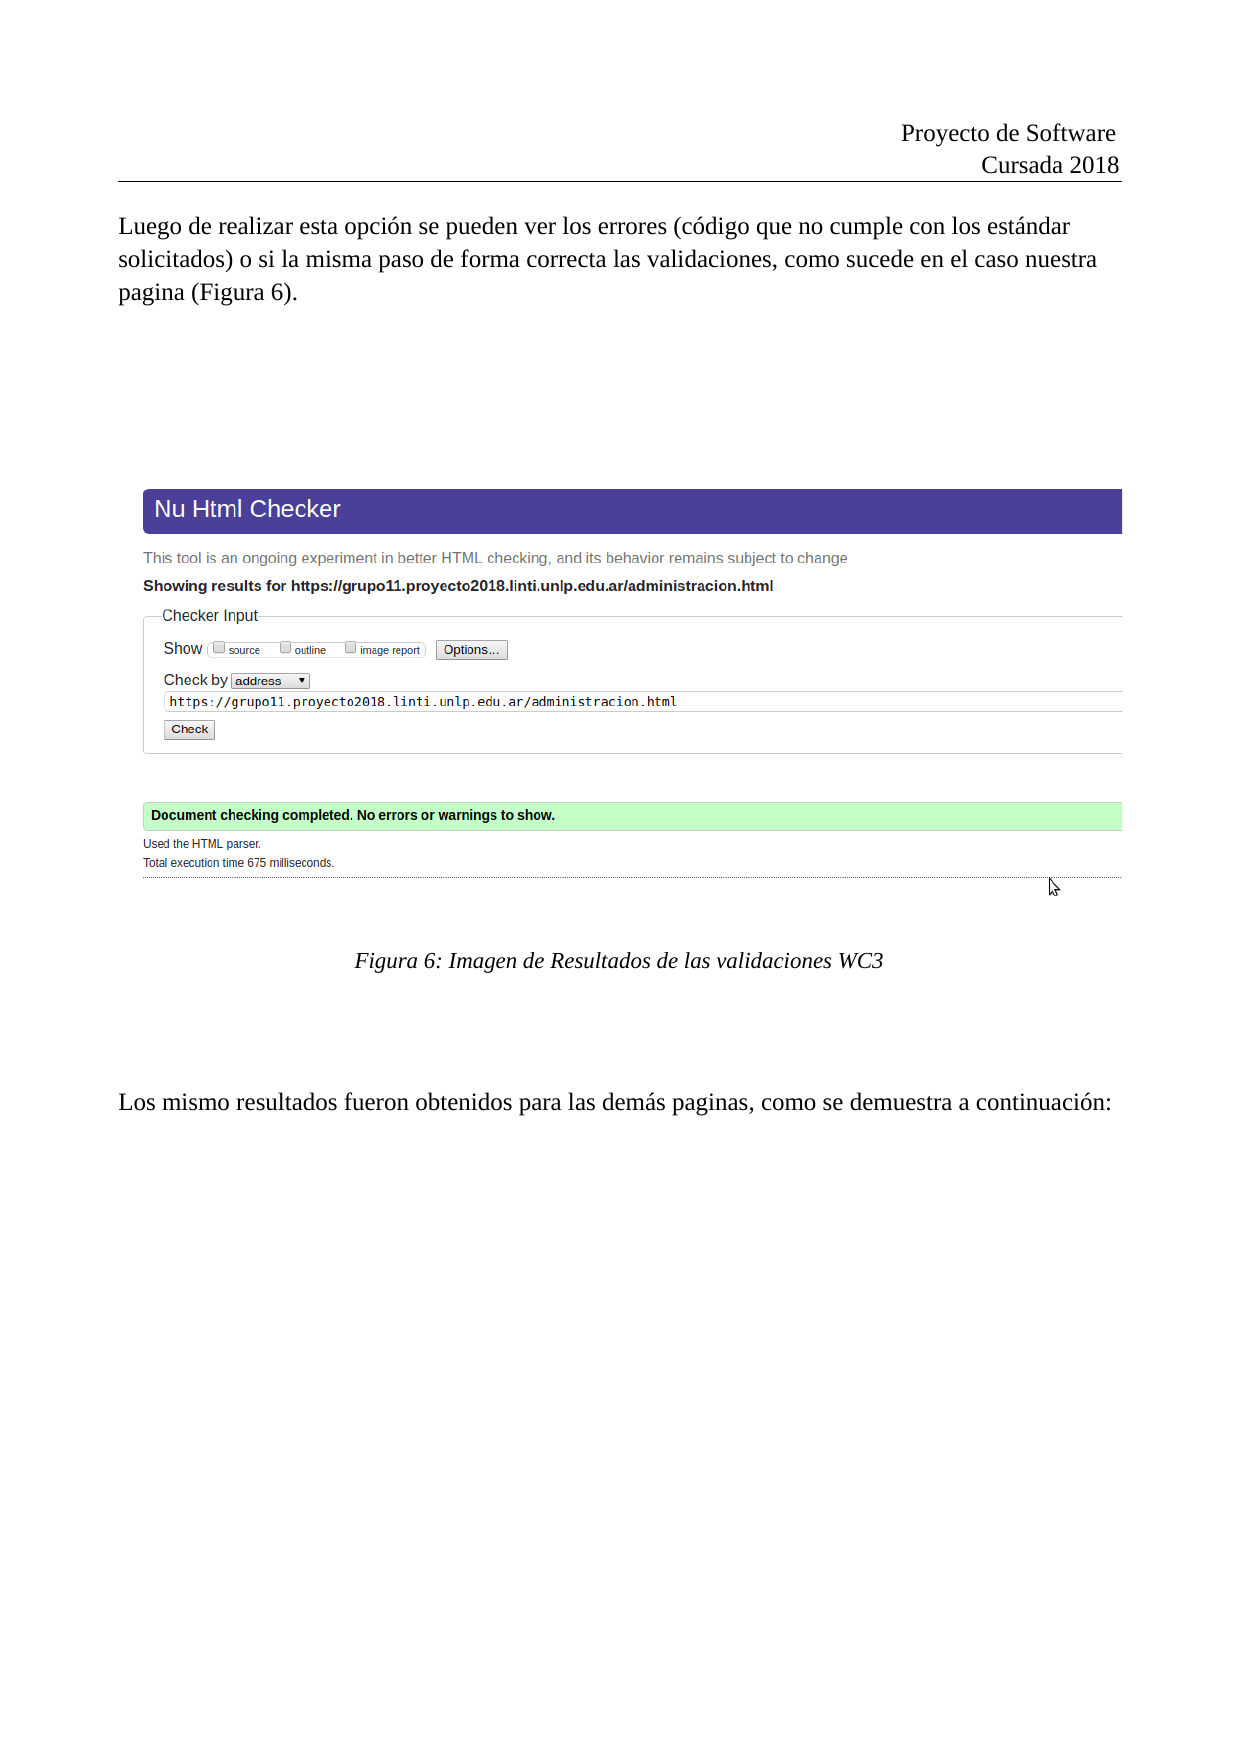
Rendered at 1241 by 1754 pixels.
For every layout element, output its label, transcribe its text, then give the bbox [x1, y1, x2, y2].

text Los mismo resultados fueron obtenidos para las demás paginas, como se demuestra a continuación: [118, 1087, 1122, 1116]
text Luego de realizar esta opción se pueden ver los errores (código que no cumple con los estándar solicitados) o si la misma paso de forma correcta las validaciones, como sucede en el caso nuestra pagina (Figura 6). [118, 211, 1122, 306]
picture [118, 467, 1123, 896]
text Figura 6: Imagen de Resultados de las validaciones WC3 [118, 947, 1122, 974]
